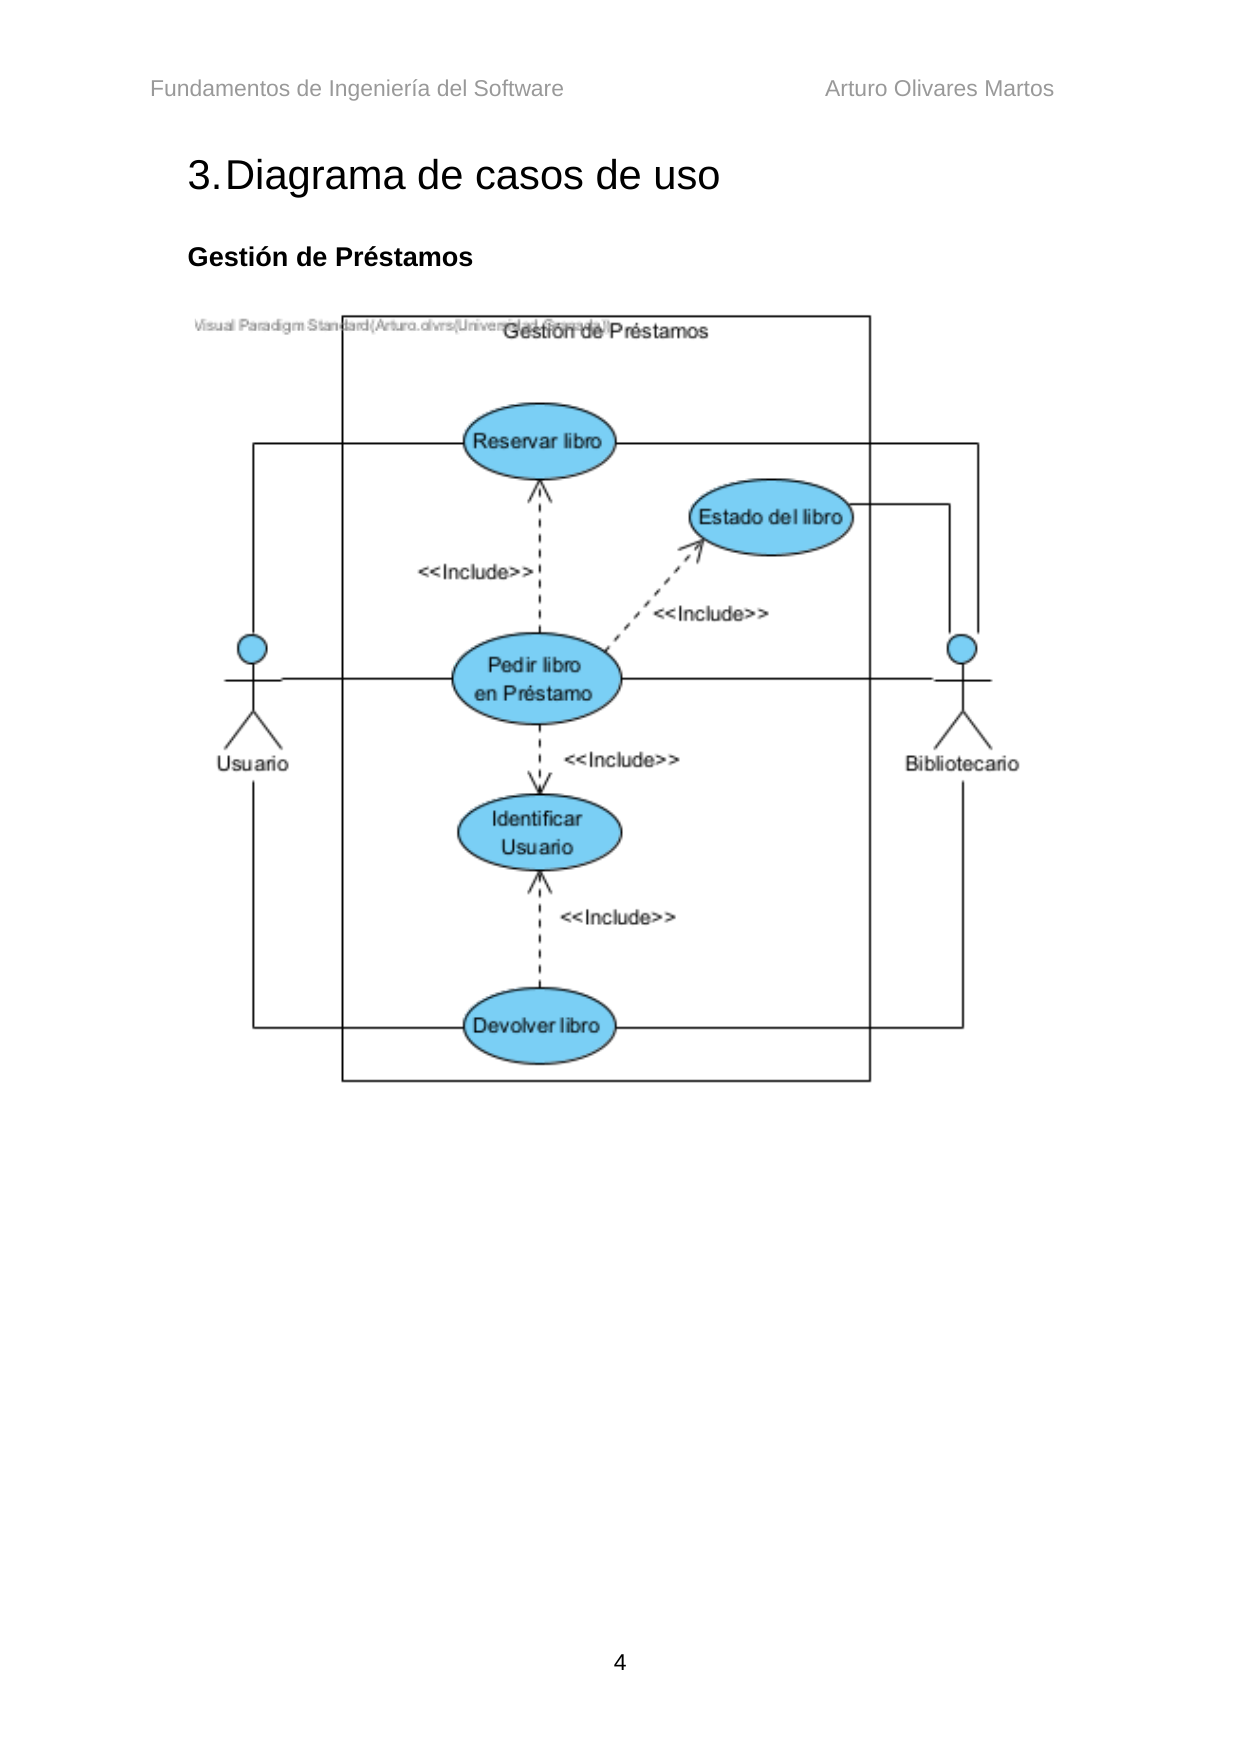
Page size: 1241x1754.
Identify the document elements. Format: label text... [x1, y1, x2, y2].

picture [194, 312, 1046, 1090]
subtitle Diagrama de casos de uso [187, 150, 1090, 198]
text Gestión de Préstamos [187, 241, 1090, 272]
